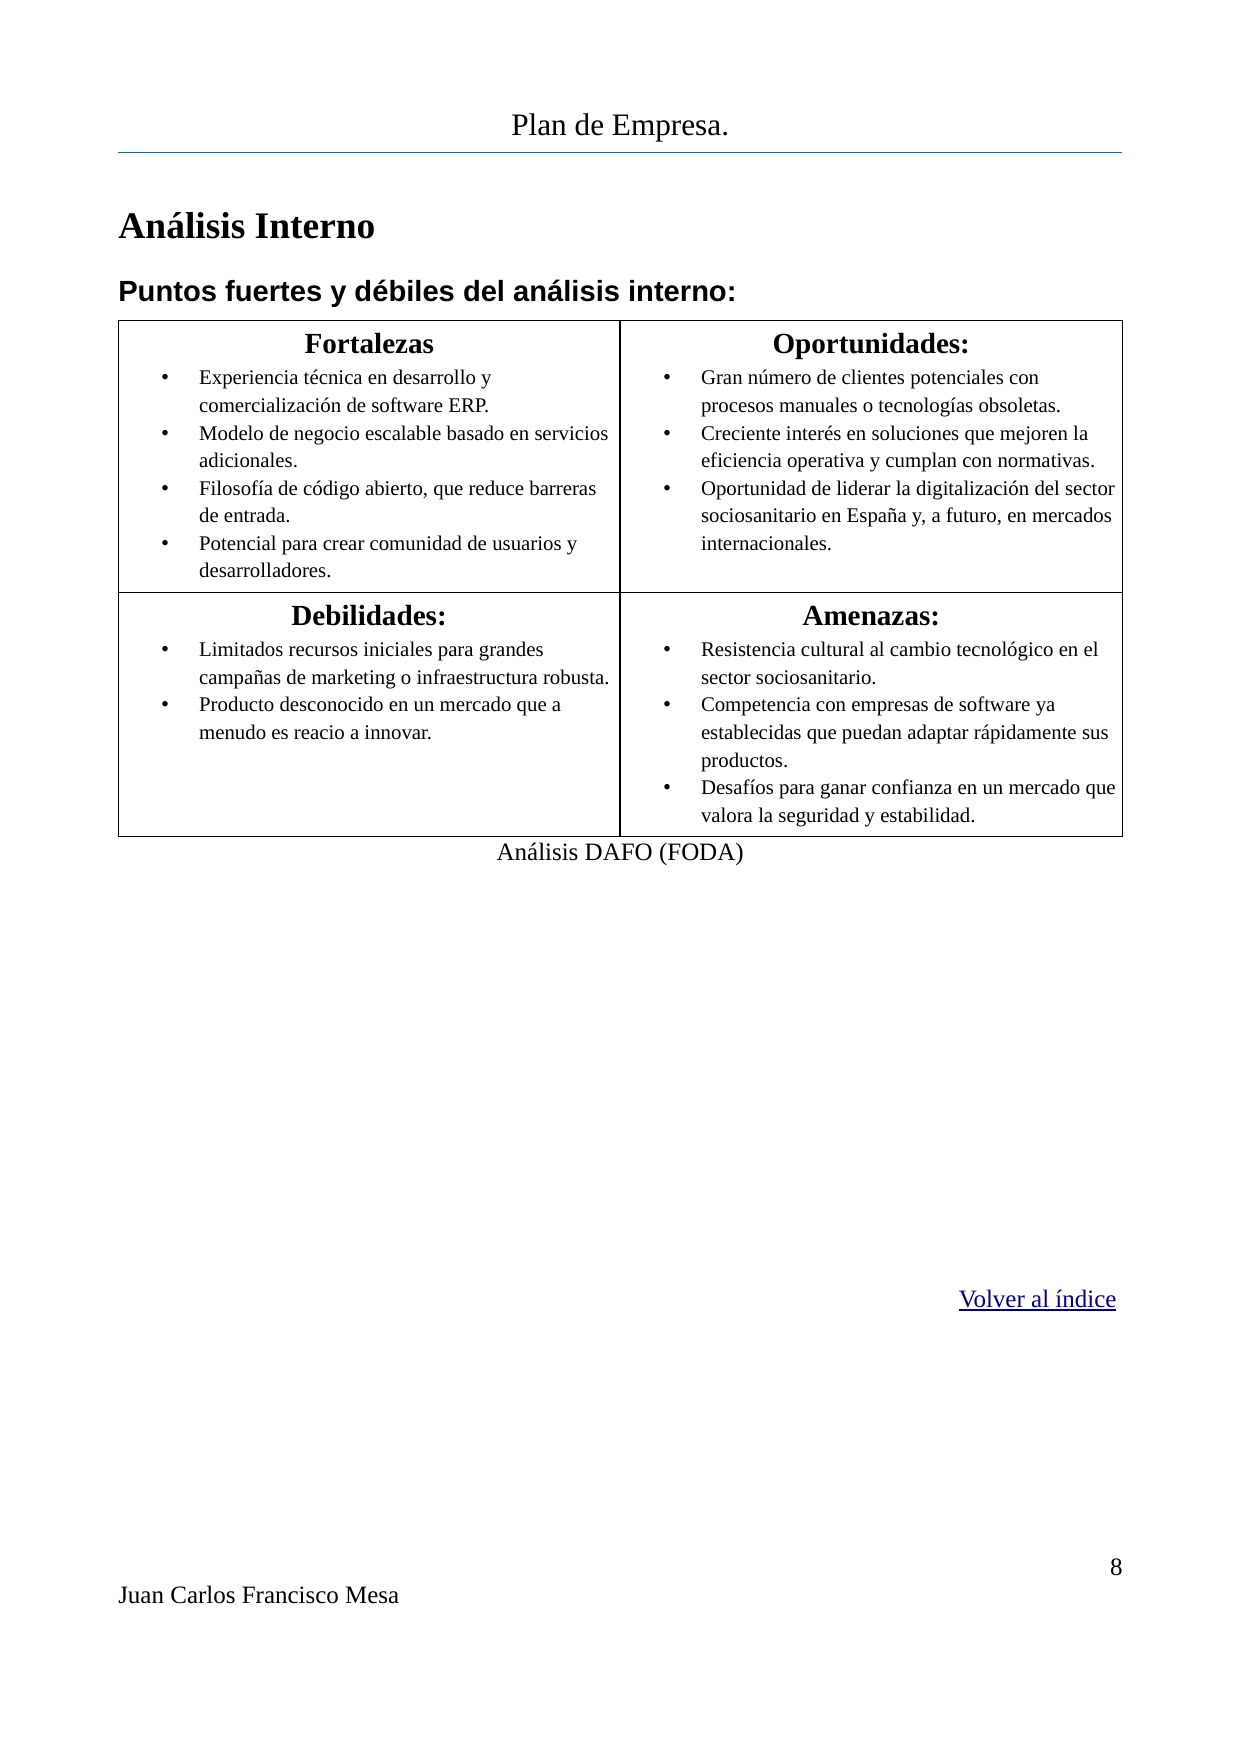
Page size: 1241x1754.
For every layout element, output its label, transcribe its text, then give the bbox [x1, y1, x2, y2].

table_header Oportunidades: Gran número de clientes potenciales con procesos manuales o tecnologías obsoletas. Creciente interés en soluciones que mejoren la eficiencia operativa y cumplan con normativas. Oportunidad de liderar la digitalización del sector sociosanitario en España y, a futuro, en mercados internacionales. [621, 321, 1122, 592]
table_header Fortalezas Experiencia técnica en desarrollo y comercialización de software ERP. Modelo de negocio escalable basado en servicios adicionales. Filosofía de código abierto, que reduce barreras de entrada. Potencial para crear comunidad de usuarios y desarrolladores. [119, 321, 619, 592]
table_cell Amenazas: Resistencia cultural al cambio tecnológico en el sector sociosanitario. Competencia con empresas de software ya establecidas que puedan adaptar rápidamente sus productos. Desafíos para ganar confianza en un mercado que valora la seguridad y estabilidad. [621, 593, 1122, 836]
subtitle Puntos fuertes y débiles del análisis interno: [118, 274, 1122, 307]
text Análisis DAFO (FODA) [124, 837, 1116, 866]
table_cell Debilidades: Limitados recursos iniciales para grandes campañas de marketing o infraestructura robusta. Producto desconocido en un mercado que a menudo es reacio a innovar. [119, 593, 619, 836]
text Volver al índice [124, 1284, 1116, 1313]
subtitle Análisis Interno [118, 204, 1122, 247]
